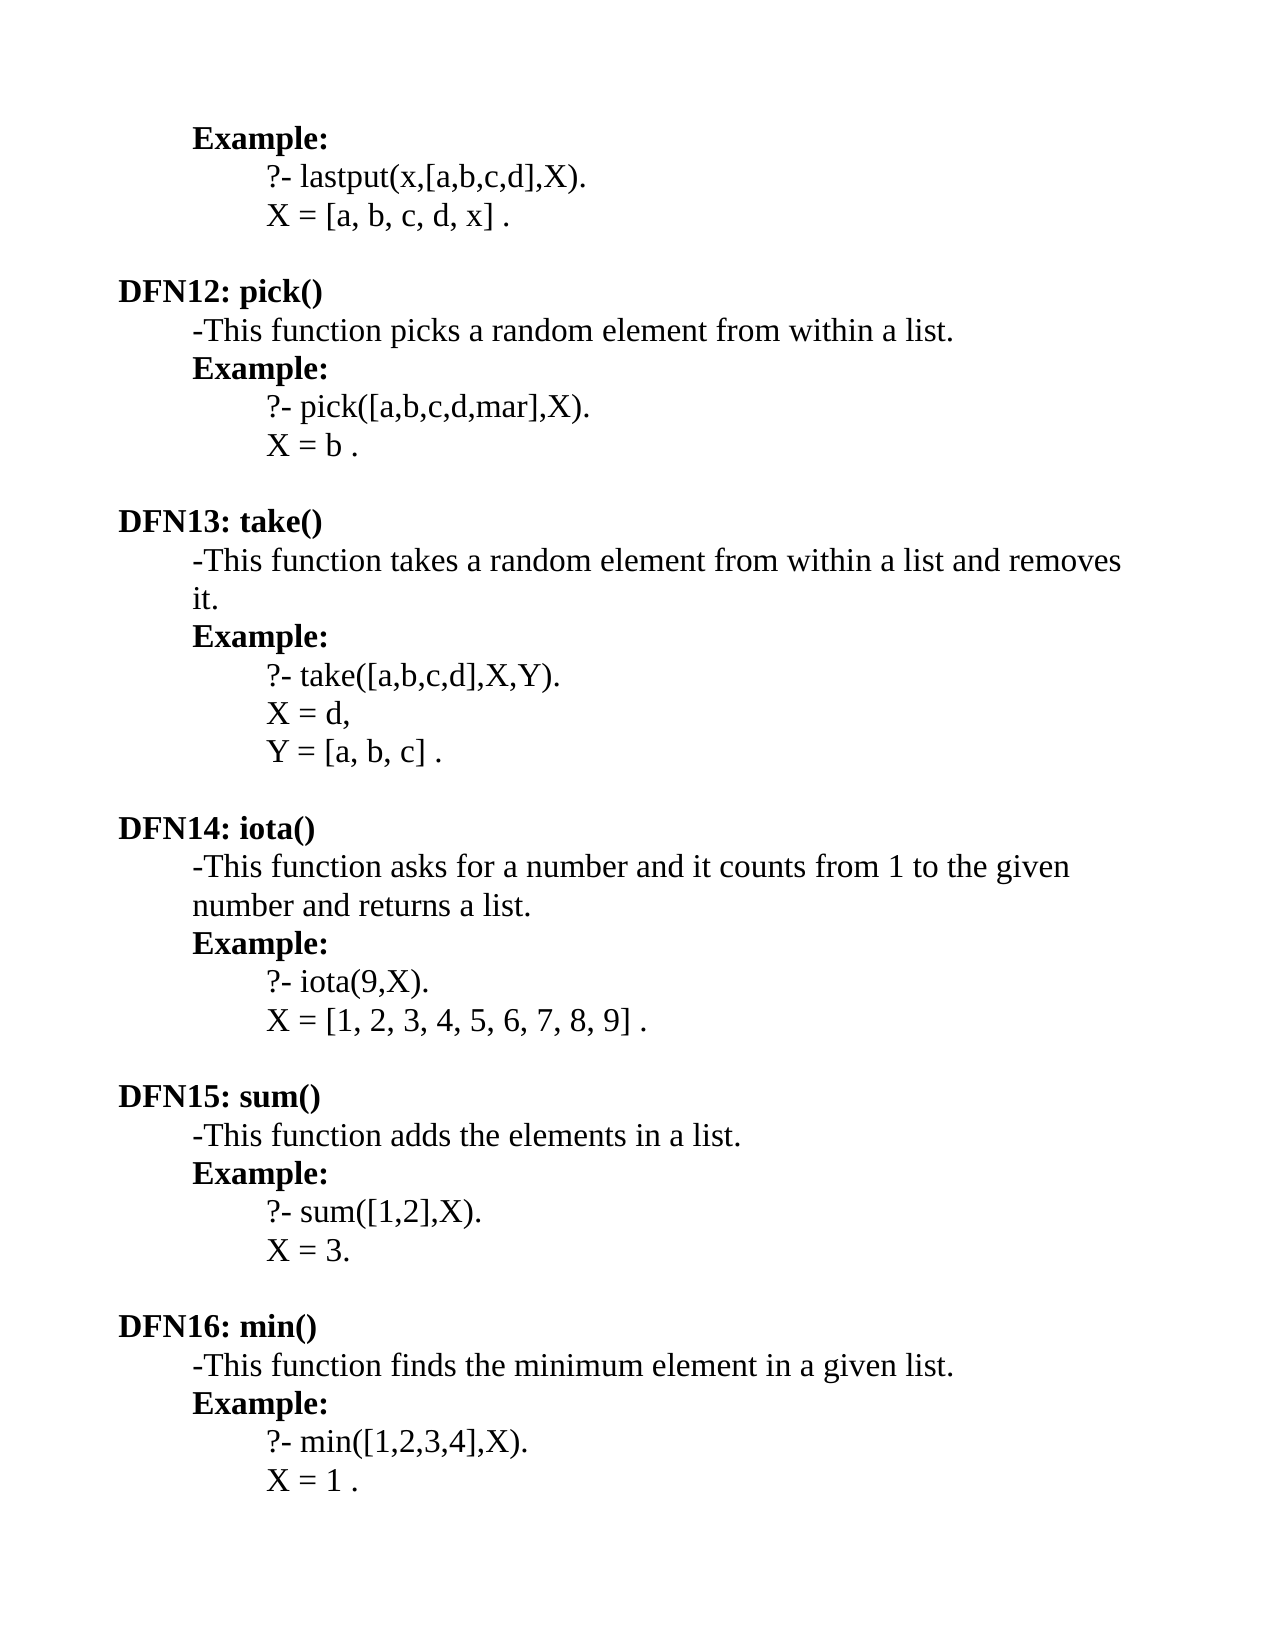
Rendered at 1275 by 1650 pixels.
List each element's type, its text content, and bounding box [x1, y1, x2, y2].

text Example: [118, 348, 1157, 386]
text DFN12: pick() [118, 271, 1157, 310]
text Example: [118, 1153, 1157, 1191]
text -This function takes a random element from within a list and removes it. [118, 540, 1157, 616]
text X = [a, b, c, d, x] . [118, 195, 1157, 233]
text X = 1 . [118, 1460, 1157, 1498]
text Example: [118, 118, 1157, 156]
text Example: [118, 616, 1157, 655]
text DFN14: iota() [118, 808, 1157, 846]
text DFN16: min() [118, 1306, 1157, 1345]
text ?- lastput(x,[a,b,c,d],X). [118, 156, 1157, 195]
text Example: [118, 1383, 1157, 1421]
text Y = [a, b, c] . [118, 731, 1157, 770]
text X = 3. [118, 1230, 1157, 1268]
text ?- take([a,b,c,d],X,Y). [118, 655, 1157, 693]
text ?- sum([1,2],X). [118, 1191, 1157, 1230]
text ?- iota(9,X). [118, 961, 1157, 1000]
text -This function adds the elements in a list. [118, 1115, 1157, 1153]
text -This function picks a random element from within a list. [118, 310, 1157, 348]
text DFN15: sum() [118, 1076, 1157, 1115]
text DFN13: take() [118, 501, 1157, 540]
text Example: [118, 923, 1157, 961]
text ?- pick([a,b,c,d,mar],X). [118, 386, 1157, 425]
text X = [1, 2, 3, 4, 5, 6, 7, 8, 9] . [118, 1000, 1157, 1038]
text X = b . [118, 425, 1157, 463]
text X = d, [118, 693, 1157, 731]
text -This function asks for a number and it counts from 1 to the given number and returns a list. [118, 846, 1157, 923]
text -This function finds the minimum element in a given list. [118, 1345, 1157, 1383]
text ?- min([1,2,3,4],X). [118, 1421, 1157, 1460]
